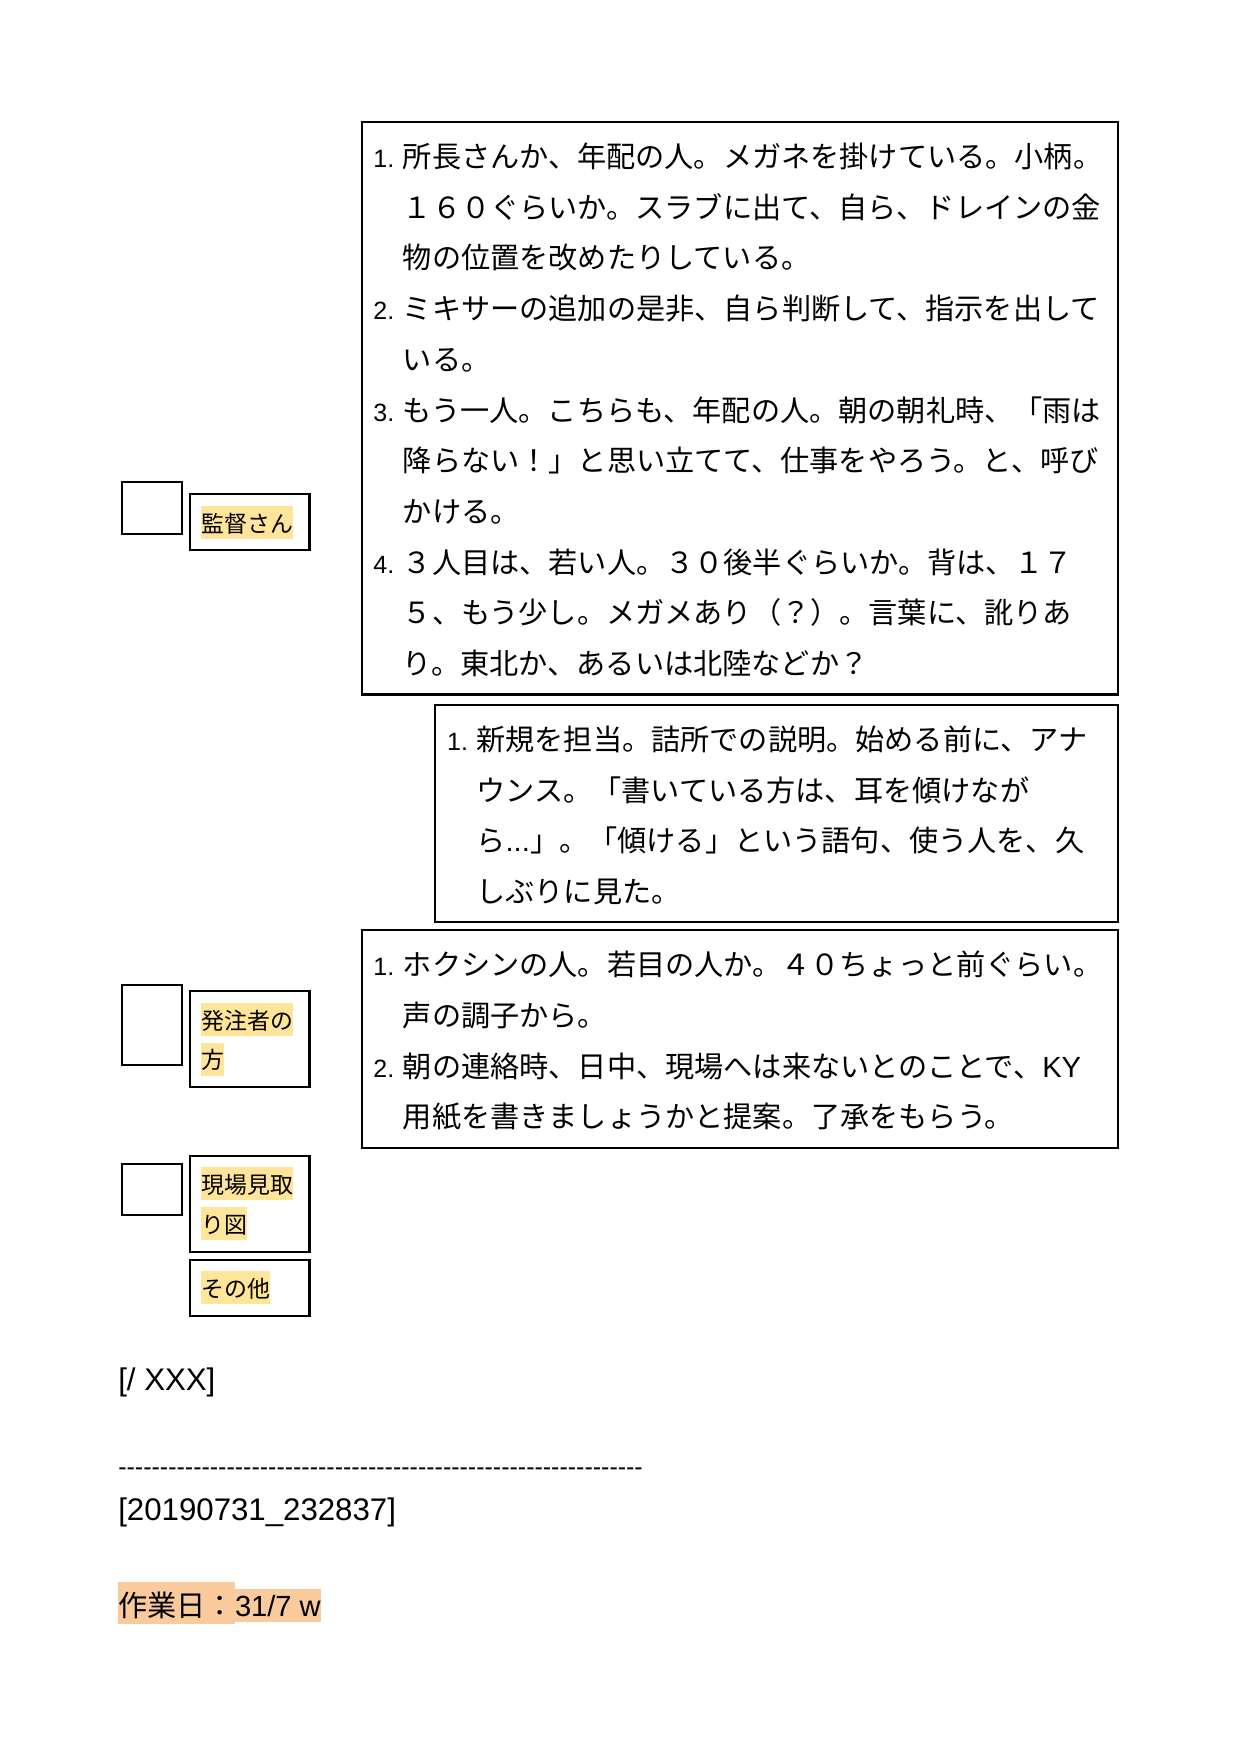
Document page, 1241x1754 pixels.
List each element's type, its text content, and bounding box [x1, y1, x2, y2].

table_cell ホクシンの人。若目の人か。４０ちょっと前ぐらい。声の調子から。 朝の連絡時、日中、現場へは来ないとのことで、KY用紙を書きましょうかと提案。了承をもらう。 [314, 926, 1122, 1152]
table_cell [118, 926, 186, 1152]
table_cell 発注者の方 [186, 926, 313, 1152]
table_cell その他 [186, 1256, 313, 1320]
table_cell 所長さんか、年配の人。メガネを掛けている。小柄。１６０ぐらいか。スラブに出て、自ら、ドレインの金物の位置を改めたりしている。 ミキサーの追加の是非、自ら判断して、指示を出している。 もう一人。こちらも、年配の人。朝の朝礼時、「雨は降らない！」と思い立てて、仕事をやろう。と、呼びかける。 ３人目は、若い人。３０後半ぐらいか。背は、１７５、もう少し。メガメあり（？）。言葉に、訛りあり。東北か、あるいは北陸などか？ 新規を担当。詰所での説明。始める前に、アナウンス。「書いている方は、耳を傾けながら...」。「傾ける」という語句、使う人を、久しぶりに見た。 [314, 118, 1122, 926]
table_cell [118, 1152, 186, 1256]
table_cell [118, 1256, 186, 1320]
text 作業日：31/7 w [118, 1582, 1122, 1624]
table_cell 監督さん [186, 118, 313, 926]
table_cell 現場見取り図 [186, 1152, 313, 1256]
text --------------------------------------------------------------- [118, 1452, 1122, 1481]
table_cell [118, 118, 186, 926]
table_cell [314, 1256, 1122, 1320]
text [/ XXX] [118, 1361, 1122, 1397]
text [20190731_232837] [118, 1491, 1122, 1527]
table_cell [314, 1152, 1122, 1256]
